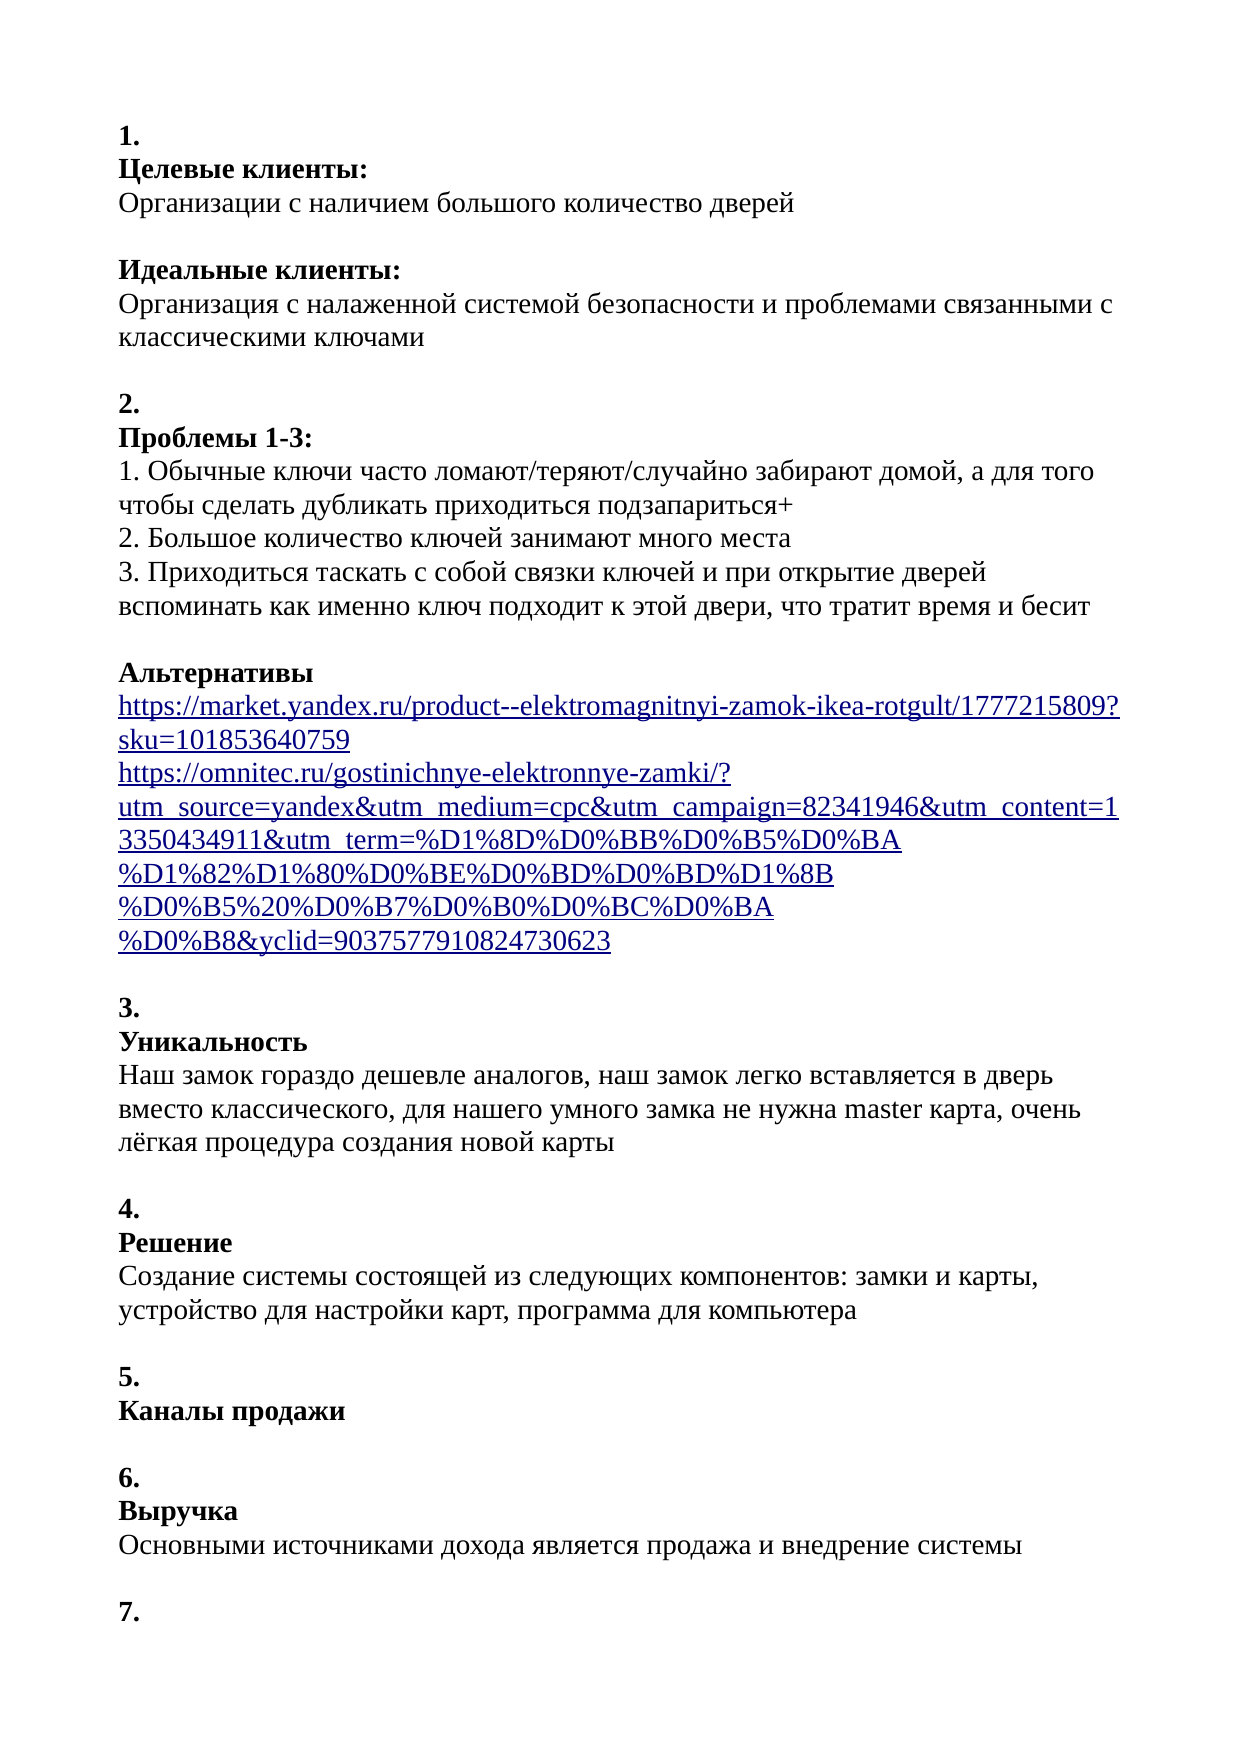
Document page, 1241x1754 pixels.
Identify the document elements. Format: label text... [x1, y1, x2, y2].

text Целевые клиенты: [118, 152, 1122, 185]
text https://omnitec.ru/gostinichnye-elektronnye-zamki/?utm_source=yandex&utm_medium=cpc&utm_campaign=82341946&utm_content=13350434911&utm_term=%D1%8D%D0%BB%D0%B5%D0%BA%D1%82%D1%80%D0%BE%D0%BD%D0%BD%D1%8B%D0%B5%20%D0%B7%D0%B0%D0%BC%D0%BA%D0%B8&yclid=9037577910824730623 [118, 755, 1122, 957]
text 5. Каналы продажи [118, 1359, 1122, 1426]
text 1. [118, 118, 1122, 152]
text Выручка [118, 1493, 1122, 1527]
text 6. [118, 1460, 1122, 1493]
text 2. Большое количество ключей занимают много места [118, 521, 1122, 554]
text 4. Решение [118, 1191, 1122, 1258]
text 3. Приходиться таскать с собой связки ключей и при открытие дверей вспоминать как именно ключ подходит к этой двери, что тратит время и бесит [118, 554, 1122, 621]
text Создание системы состоящей из следующих компонентов: замки и карты, устройство для настройки карт, программа для компьютера [118, 1258, 1122, 1326]
text Проблемы 1-3: 1. Обычные ключи часто ломают/теряют/случайно забирают домой, а для того чтобы сделать дубликать приходиться подзапариться+ [118, 420, 1122, 521]
text Альтернативы https://market.yandex.ru/product--elektromagnitnyi-zamok-ikea-rotgult/1777215809?sku=101853640759 [118, 621, 1122, 755]
text Организации с наличием большого количество дверей Идеальные клиенты: [118, 185, 1122, 286]
text Наш замок гораздо дешевле аналогов, наш замок легко вставляется в дверь вместо классического, для нашего умного замка не нужна master карта, очень лёгкая процедура создания новой карты [118, 1057, 1122, 1158]
text 3. Уникальность [118, 990, 1122, 1057]
text 2. [118, 386, 1122, 420]
text 7. [118, 1594, 1122, 1627]
text Основными источниками дохода является продажа и внедрение системы [118, 1527, 1122, 1560]
text Организация с налаженной системой безопасности и проблемами связанными с классическими ключами [118, 286, 1122, 353]
